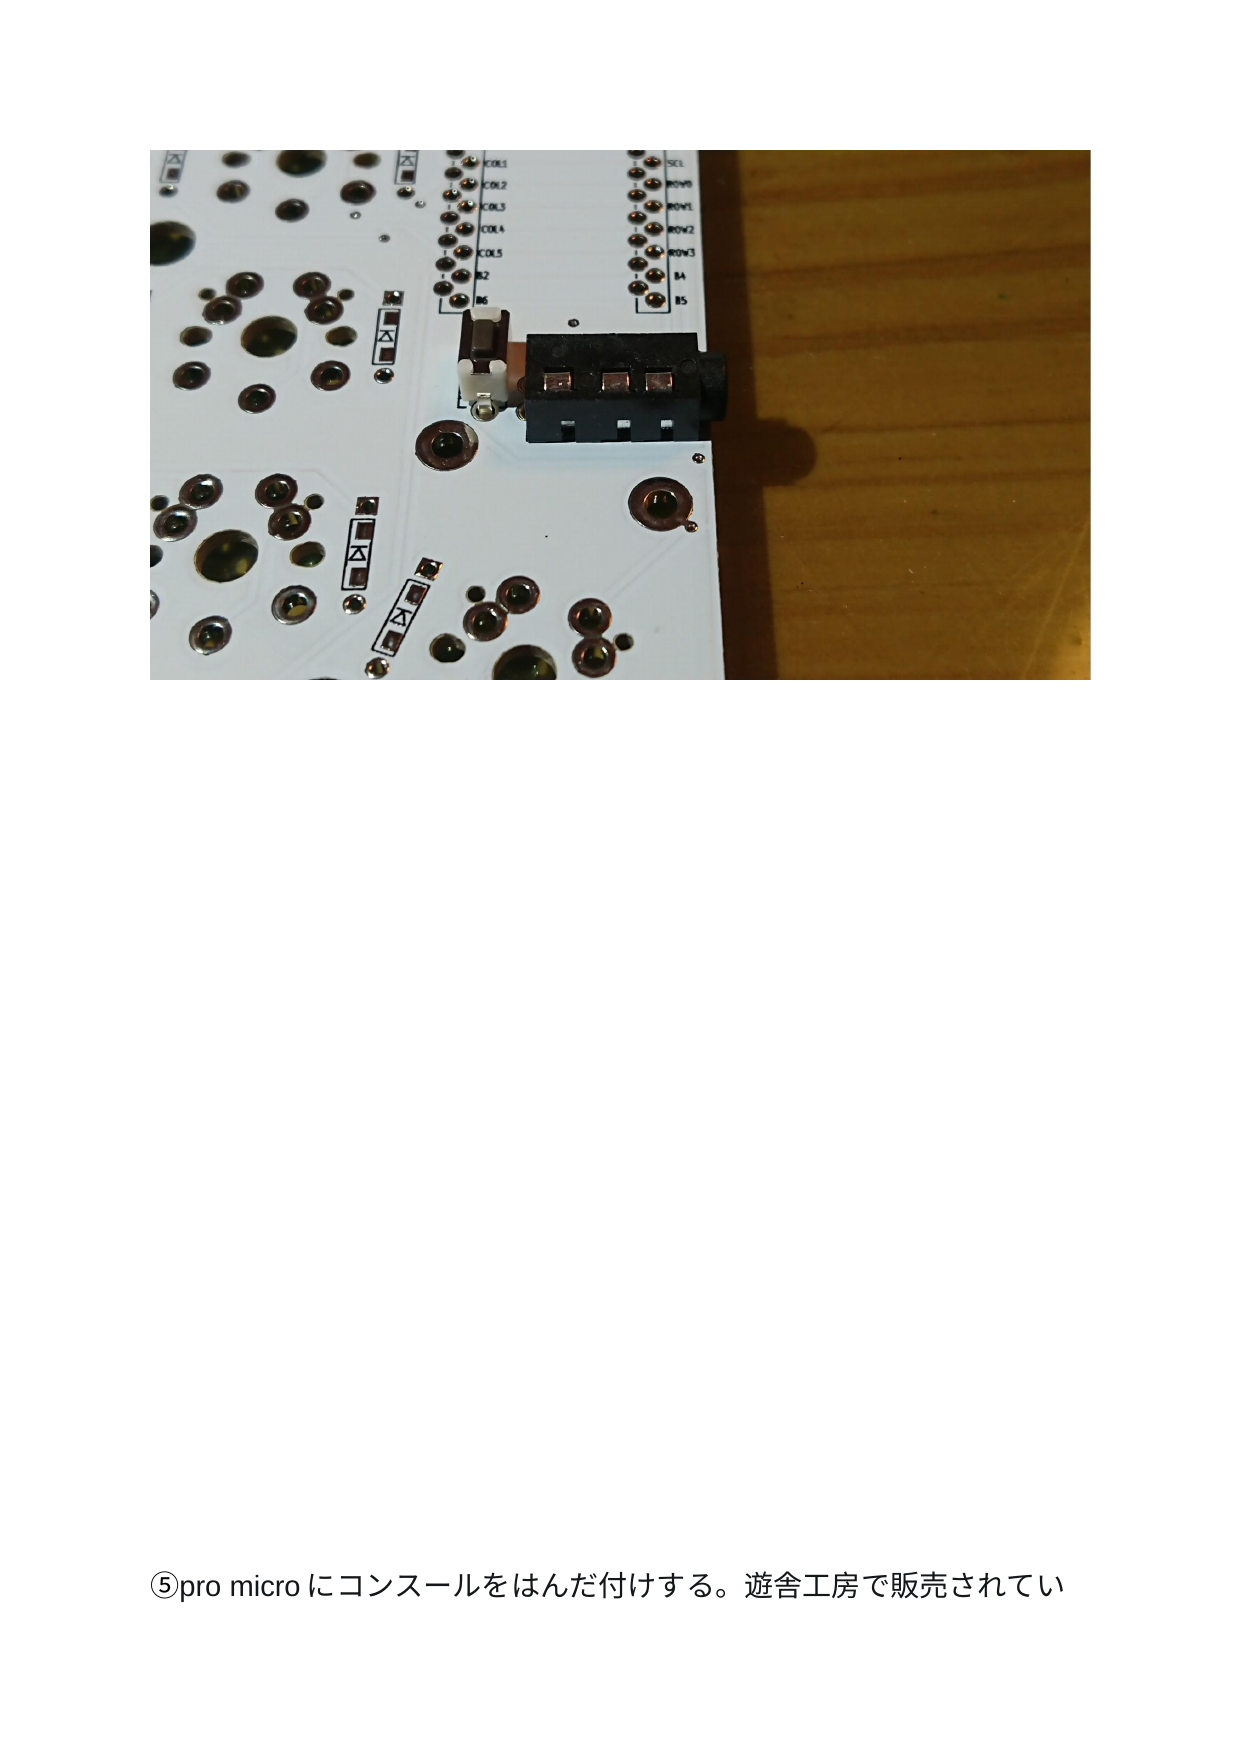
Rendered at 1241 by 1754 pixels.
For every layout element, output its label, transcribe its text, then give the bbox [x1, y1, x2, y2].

picture [150, 150, 1091, 680]
text ⑤pro microにコンスールをはんだ付けする。遊舎工房で販売されてい [150, 1569, 1090, 1603]
